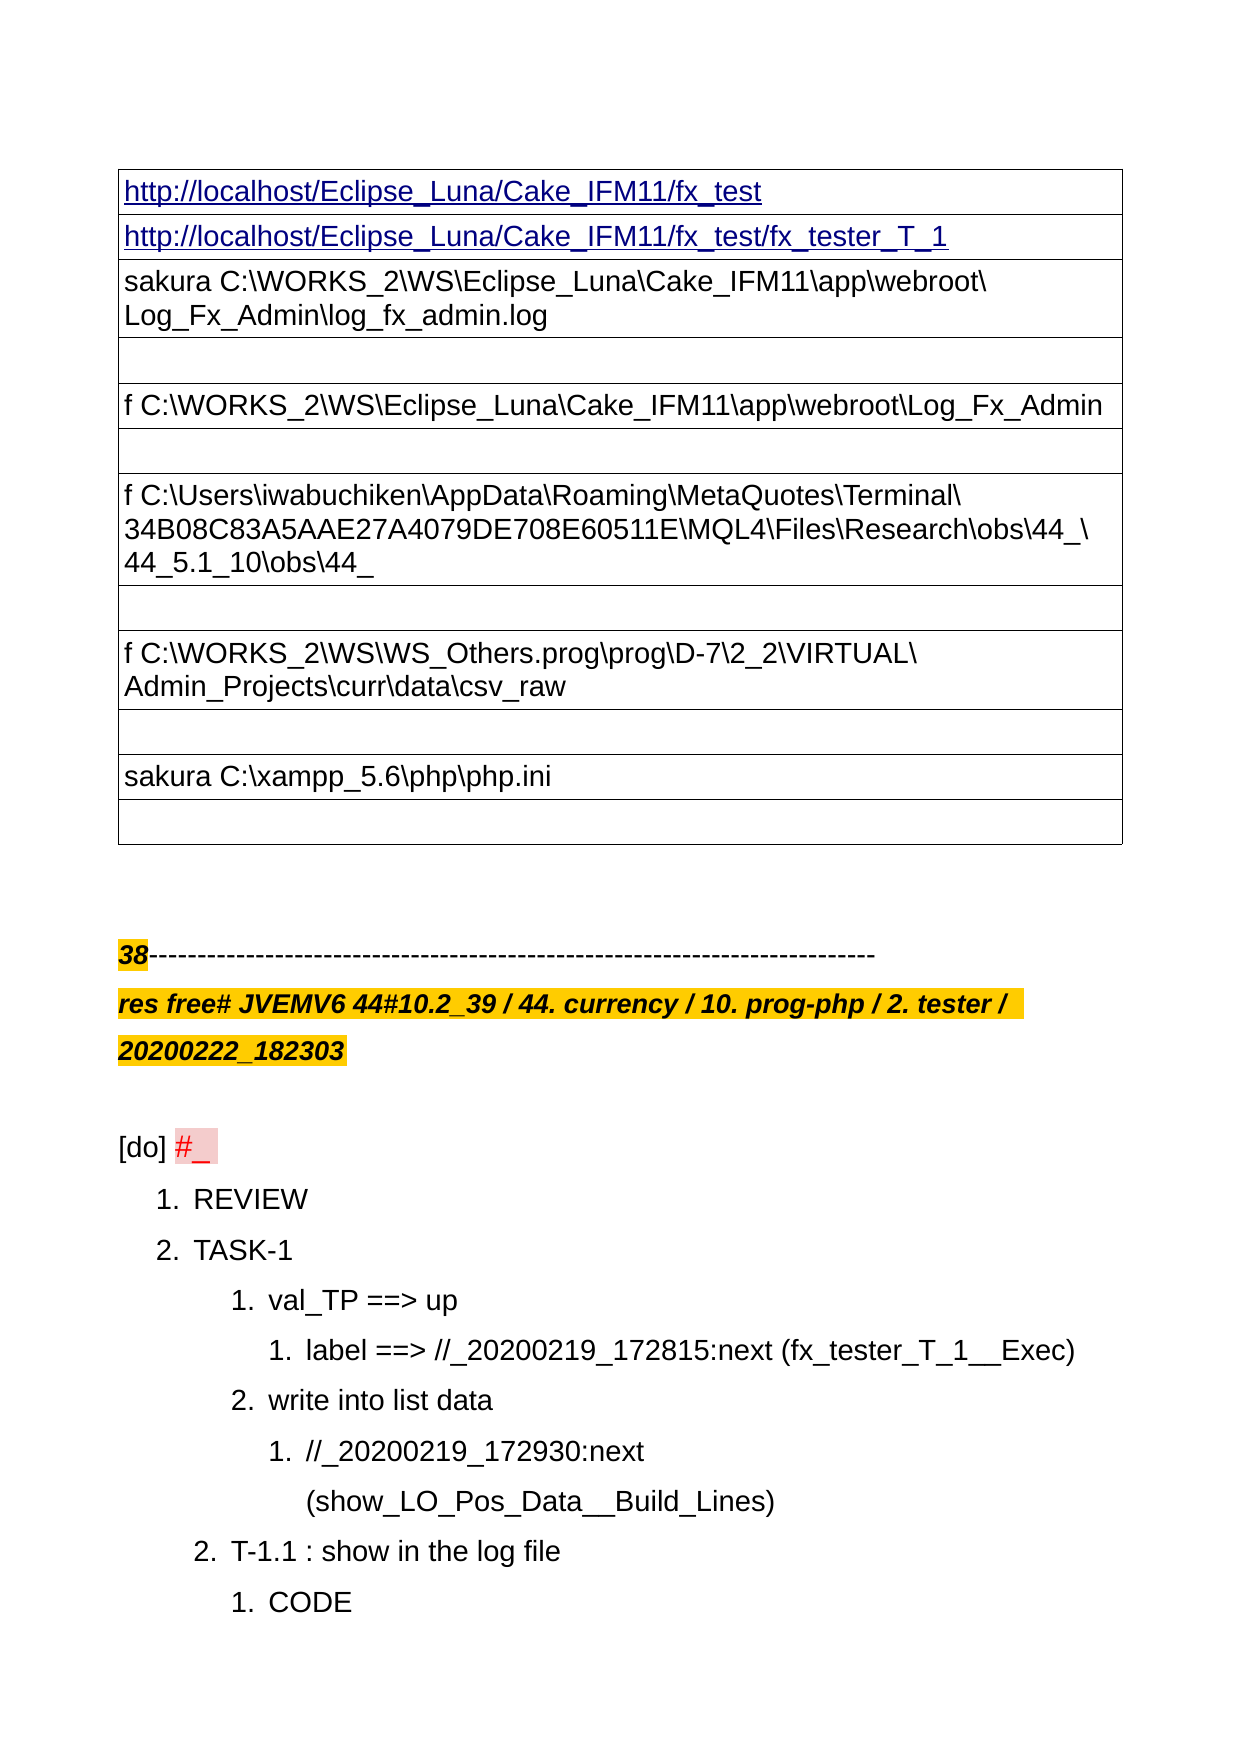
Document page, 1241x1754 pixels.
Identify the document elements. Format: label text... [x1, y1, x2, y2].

table_cell [119, 586, 1122, 630]
table_cell [119, 338, 1122, 382]
list label ==> //_20200219_172815:next (fx_tester_T_1__Exec) [268, 1333, 1122, 1367]
list val_TP ==> up [231, 1283, 1122, 1316]
text [do] #_ [118, 1128, 1122, 1164]
table_cell f C:\WORKS_2\WS\Eclipse_Luna\Cake_IFM11\app\webroot\Log_Fx_Admin [119, 384, 1122, 427]
text res free# JVEMV6 44#10.2_39 / 44. currency / 10. prog-php / 2. tester / 20200222_182303 [118, 988, 1122, 1066]
list //_20200219_172930:next (show_LO_Pos_Data__Build_Lines) [268, 1434, 1122, 1518]
table_cell f C:\WORKS_2\WS\WS_Others.prog\prog\D-7\2_2\VIRTUAL\Admin_Projects\curr\data\csv_raw [119, 631, 1122, 708]
list T-1.1 : show in the log file [193, 1534, 1122, 1568]
table_cell [119, 800, 1122, 844]
list TASK-1 [156, 1232, 1122, 1266]
list REVIEW [156, 1182, 1122, 1216]
table_cell f C:\Users\iwabuchiken\AppData\Roaming\MetaQuotes\Terminal\34B08C83A5AAE27A4079DE708E60511E\MQL4\Files\Research\obs\44_\44_5.1_10\obs\44_ [119, 474, 1122, 585]
list CODE [231, 1585, 1122, 1618]
table_cell sakura C:\WORKS_2\WS\Eclipse_Luna\Cake_IFM11\app\webroot\Log_Fx_Admin\log_fx_admin.log [119, 260, 1122, 337]
table_header http://localhost/Eclipse_Luna/Cake_IFM11/fx_test [119, 170, 1122, 213]
list write into list data [231, 1383, 1122, 1417]
table_cell http://localhost/Eclipse_Luna/Cake_IFM11/fx_test/fx_tester_T_1 [119, 215, 1122, 259]
table_cell [119, 710, 1122, 754]
table_cell [119, 429, 1122, 473]
table_cell sakura C:\xampp_5.6\php\php.ini [119, 755, 1122, 799]
text 38--------------------------------------------------------------------------- [118, 937, 1122, 971]
